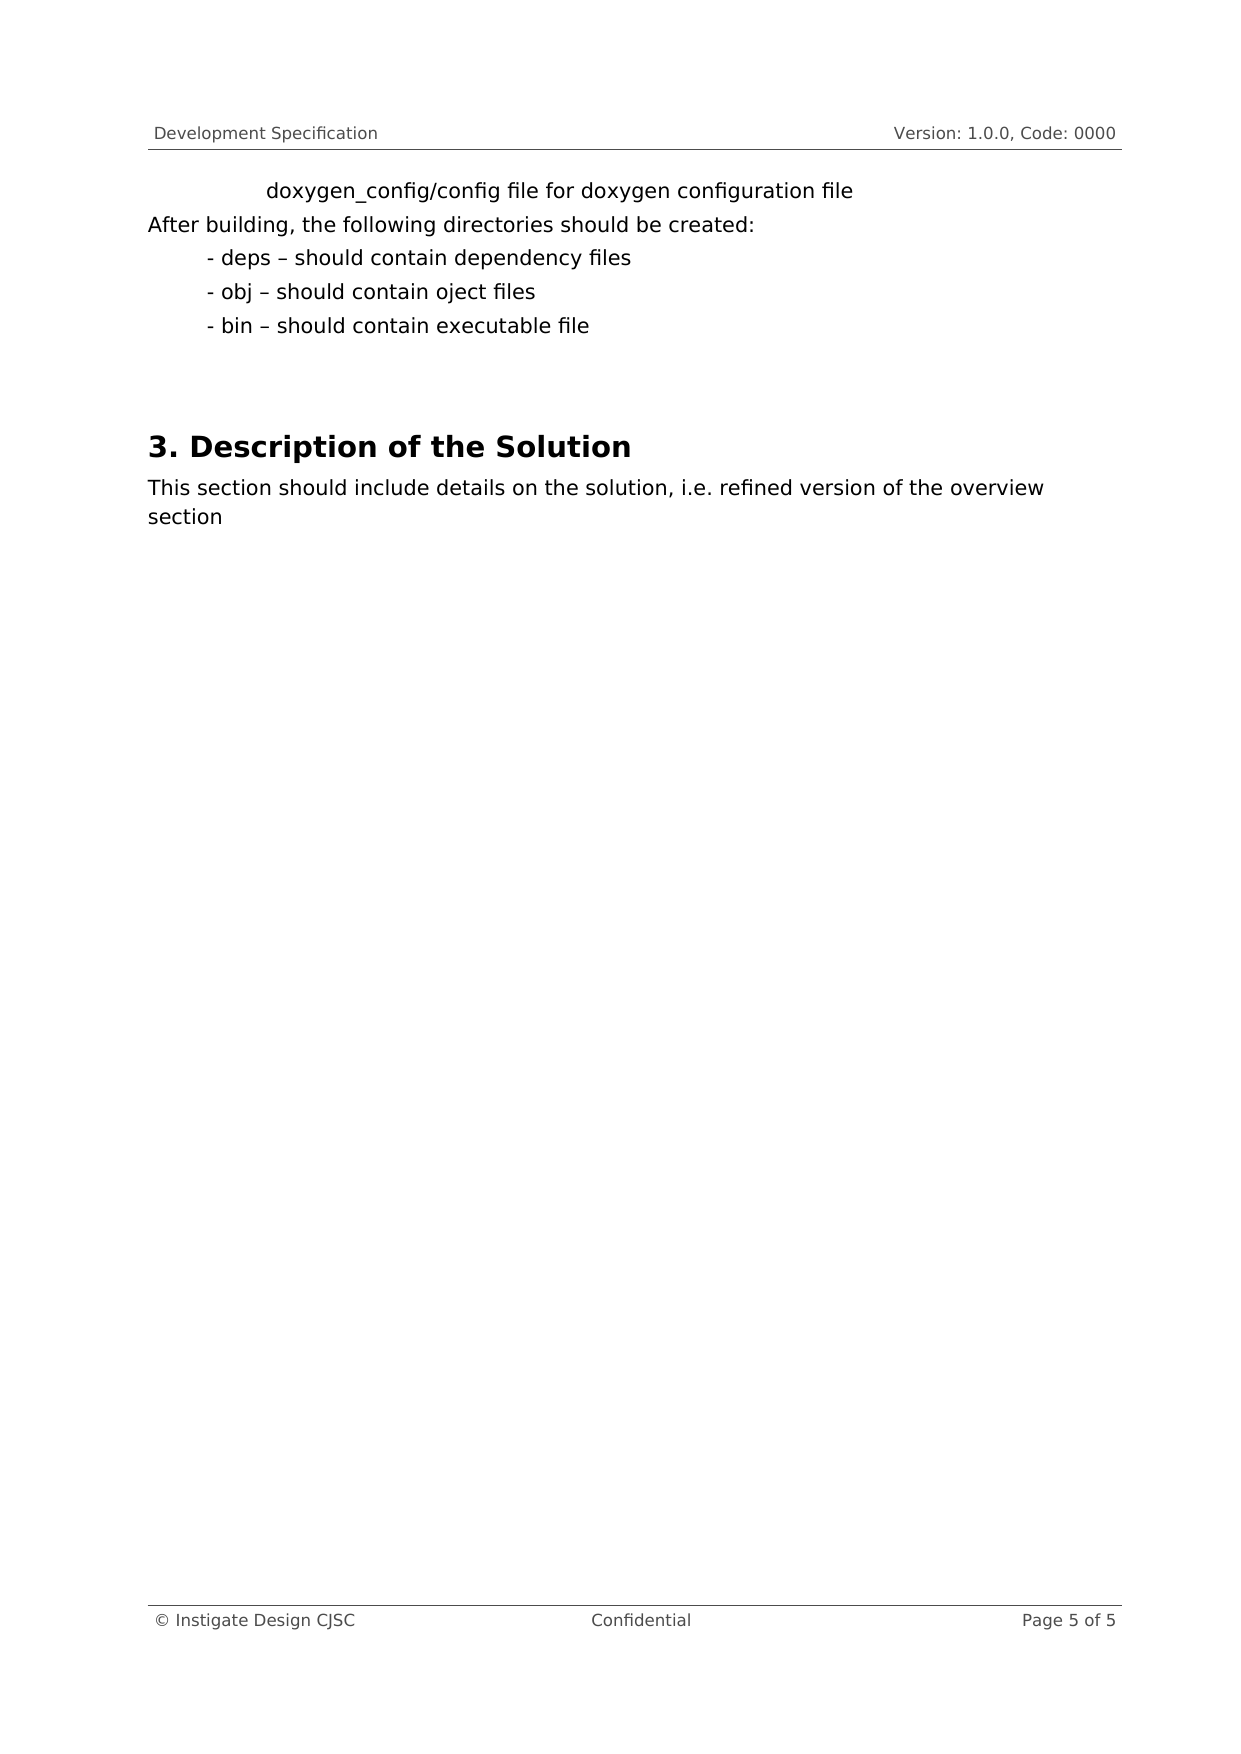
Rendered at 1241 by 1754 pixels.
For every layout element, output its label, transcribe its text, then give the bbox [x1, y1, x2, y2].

subtitle Description of the Solution [148, 430, 1122, 464]
text After building, the following directories should be created: [148, 213, 1122, 237]
text - deps – should contain dependency files [148, 246, 1122, 271]
text This section should include details on the solution, i.e. refined version of the overview section [148, 476, 1122, 529]
text - obj – should contain oject files [148, 280, 1122, 304]
text - bin – should contain executable file [148, 314, 1122, 338]
text doxygen_config/config file for doxygen configuration file [148, 179, 1122, 203]
